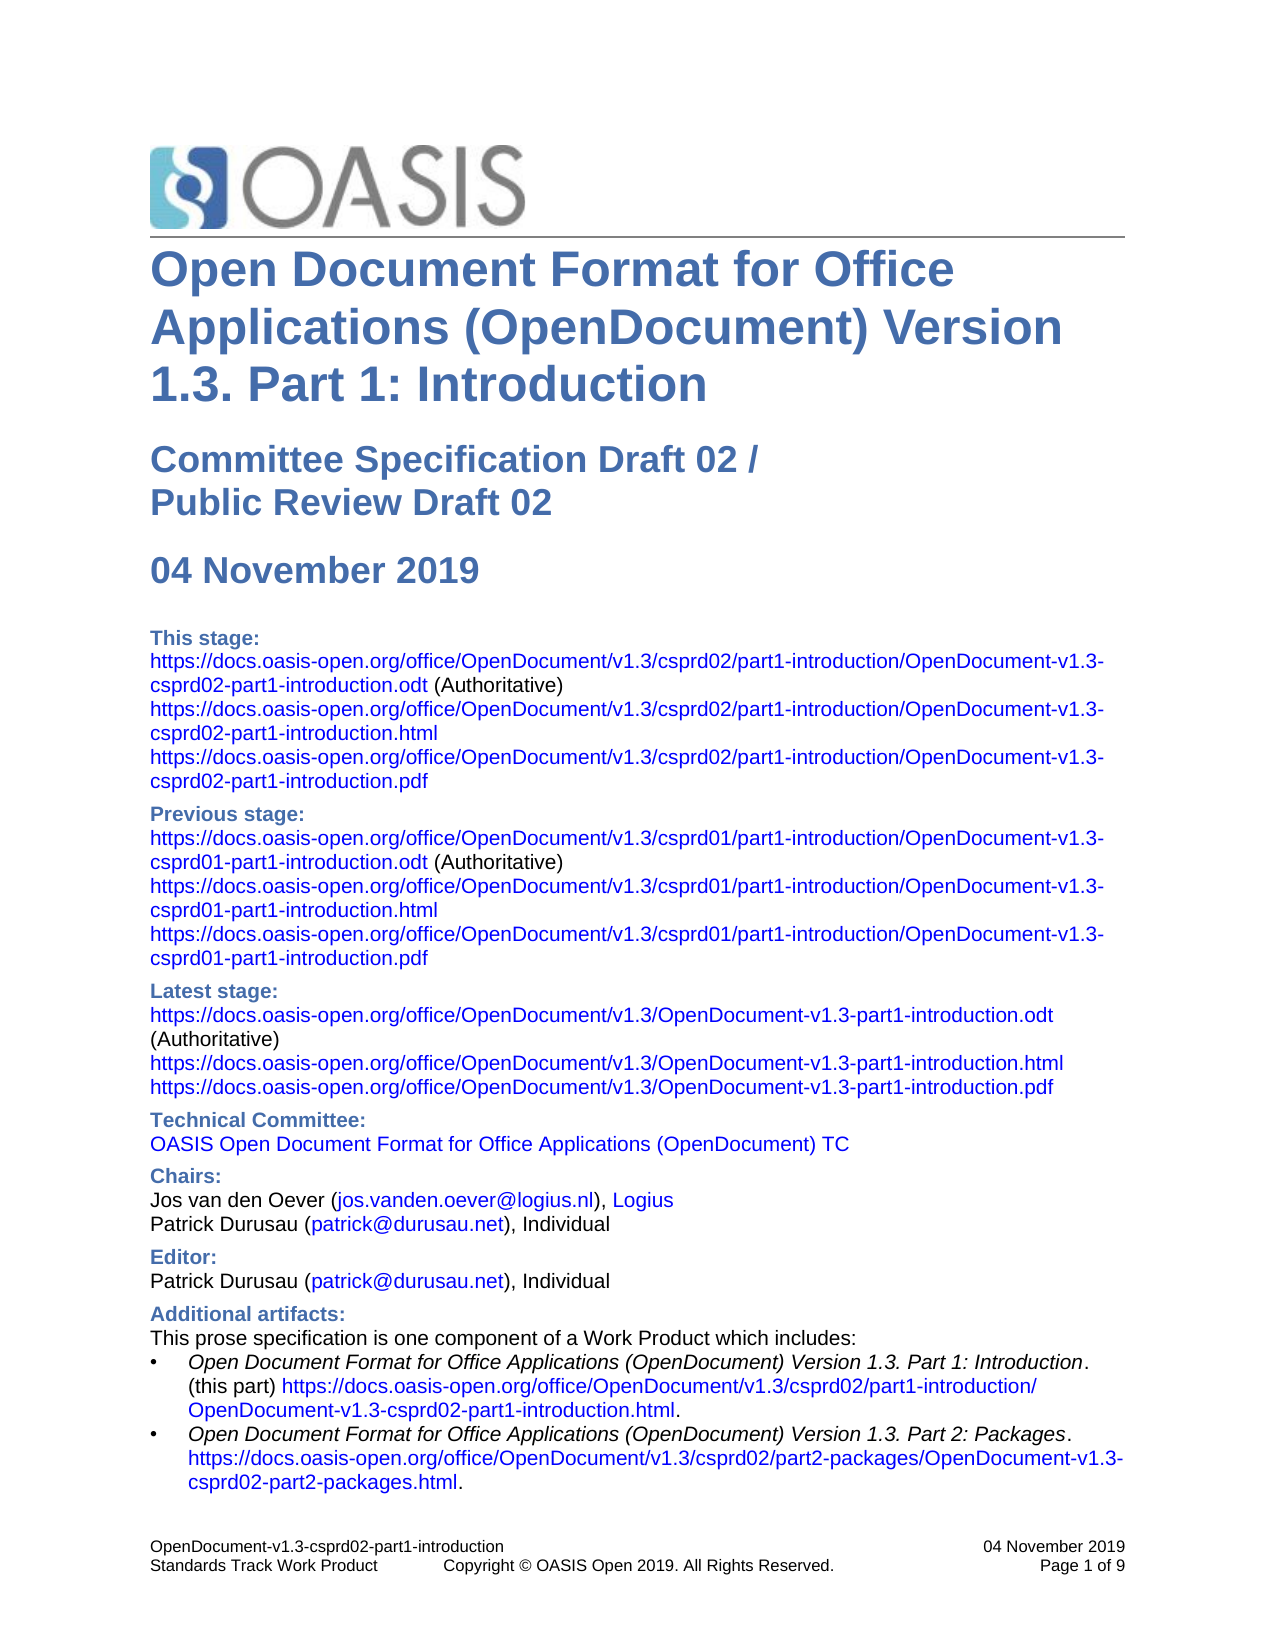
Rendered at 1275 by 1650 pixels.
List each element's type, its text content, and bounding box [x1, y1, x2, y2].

title https://docs.oasis-open.org/office/OpenDocument/v1.3/OpenDocument-v1.3-part1-introduction.odt (Authoritative) [150, 1003, 1125, 1051]
title https://docs.oasis-open.org/office/OpenDocument/v1.3/csprd02/part1-introduction/OpenDocument-v1.3-csprd02-part1-introduction.html [150, 697, 1125, 745]
title Latest stage: [150, 979, 1125, 1003]
title https://docs.oasis-open.org/office/OpenDocument/v1.3/csprd01/part1-introduction/OpenDocument-v1.3-csprd01-part1-introduction.pdf [150, 922, 1125, 970]
title Previous stage: [150, 802, 1125, 826]
title Patrick Durusau (patrick@durusau.net), Individual [150, 1212, 1125, 1236]
title OASIS Open Document Format for Office Applications (OpenDocument) TC [150, 1131, 1125, 1155]
title https://docs.oasis-open.org/office/OpenDocument/v1.3/csprd02/part1-introduction/OpenDocument-v1.3-csprd02-part1-introduction.pdf [150, 745, 1125, 793]
list Open Document Format for Office Applications (OpenDocument) Version 1.3. Part 2: Packages. https://docs.oasis-open.org/office/OpenDocument/v1.3/csprd02/part2-packages/OpenDocument-v1.3-csprd02-part2-packages.html. [150, 1422, 1125, 1494]
subtitle 04 November 2019 [150, 545, 1125, 591]
title https://docs.oasis-open.org/office/OpenDocument/v1.3/OpenDocument-v1.3-part1-introduction.html [150, 1051, 1125, 1074]
title This stage: [150, 625, 1125, 649]
title Additional artifacts: [150, 1302, 1125, 1326]
title Jos van den Oever (jos.vanden.oever@logius.nl), Logius [150, 1188, 1125, 1212]
subtitle Committee Specification Draft 02 / Public Review Draft 02 [150, 434, 1125, 523]
title https://docs.oasis-open.org/office/OpenDocument/v1.3/csprd01/part1-introduction/OpenDocument-v1.3-csprd01-part1-introduction.odt (Authoritative) [150, 826, 1125, 874]
title Technical Committee: [150, 1107, 1125, 1131]
title https://docs.oasis-open.org/office/OpenDocument/v1.3/csprd01/part1-introduction/OpenDocument-v1.3-csprd01-part1-introduction.html [150, 874, 1125, 922]
title Chairs: [150, 1164, 1125, 1188]
picture [150, 145, 525, 229]
title Open Document Format for Office Applications (OpenDocument) Version 1.3. Part 1: Introduction [150, 238, 1125, 412]
title Editor: [150, 1245, 1125, 1269]
title Patrick Durusau (patrick@durusau.net), Individual [150, 1269, 1125, 1293]
title https://docs.oasis-open.org/office/OpenDocument/v1.3/csprd02/part1-introduction/OpenDocument-v1.3-csprd02-part1-introduction.odt (Authoritative) [150, 649, 1125, 697]
title This prose specification is one component of a Work Product which includes: [150, 1326, 1125, 1350]
title https://docs.oasis-open.org/office/OpenDocument/v1.3/OpenDocument-v1.3-part1-introduction.pdf [150, 1074, 1125, 1098]
list Open Document Format for Office Applications (OpenDocument) Version 1.3. Part 1: Introduction. (this part) https://docs.oasis-open.org/office/OpenDocument/v1.3/csprd02/part1-introduction/OpenDocument-v1.3-csprd02-part1-introduction.html. [150, 1350, 1125, 1422]
